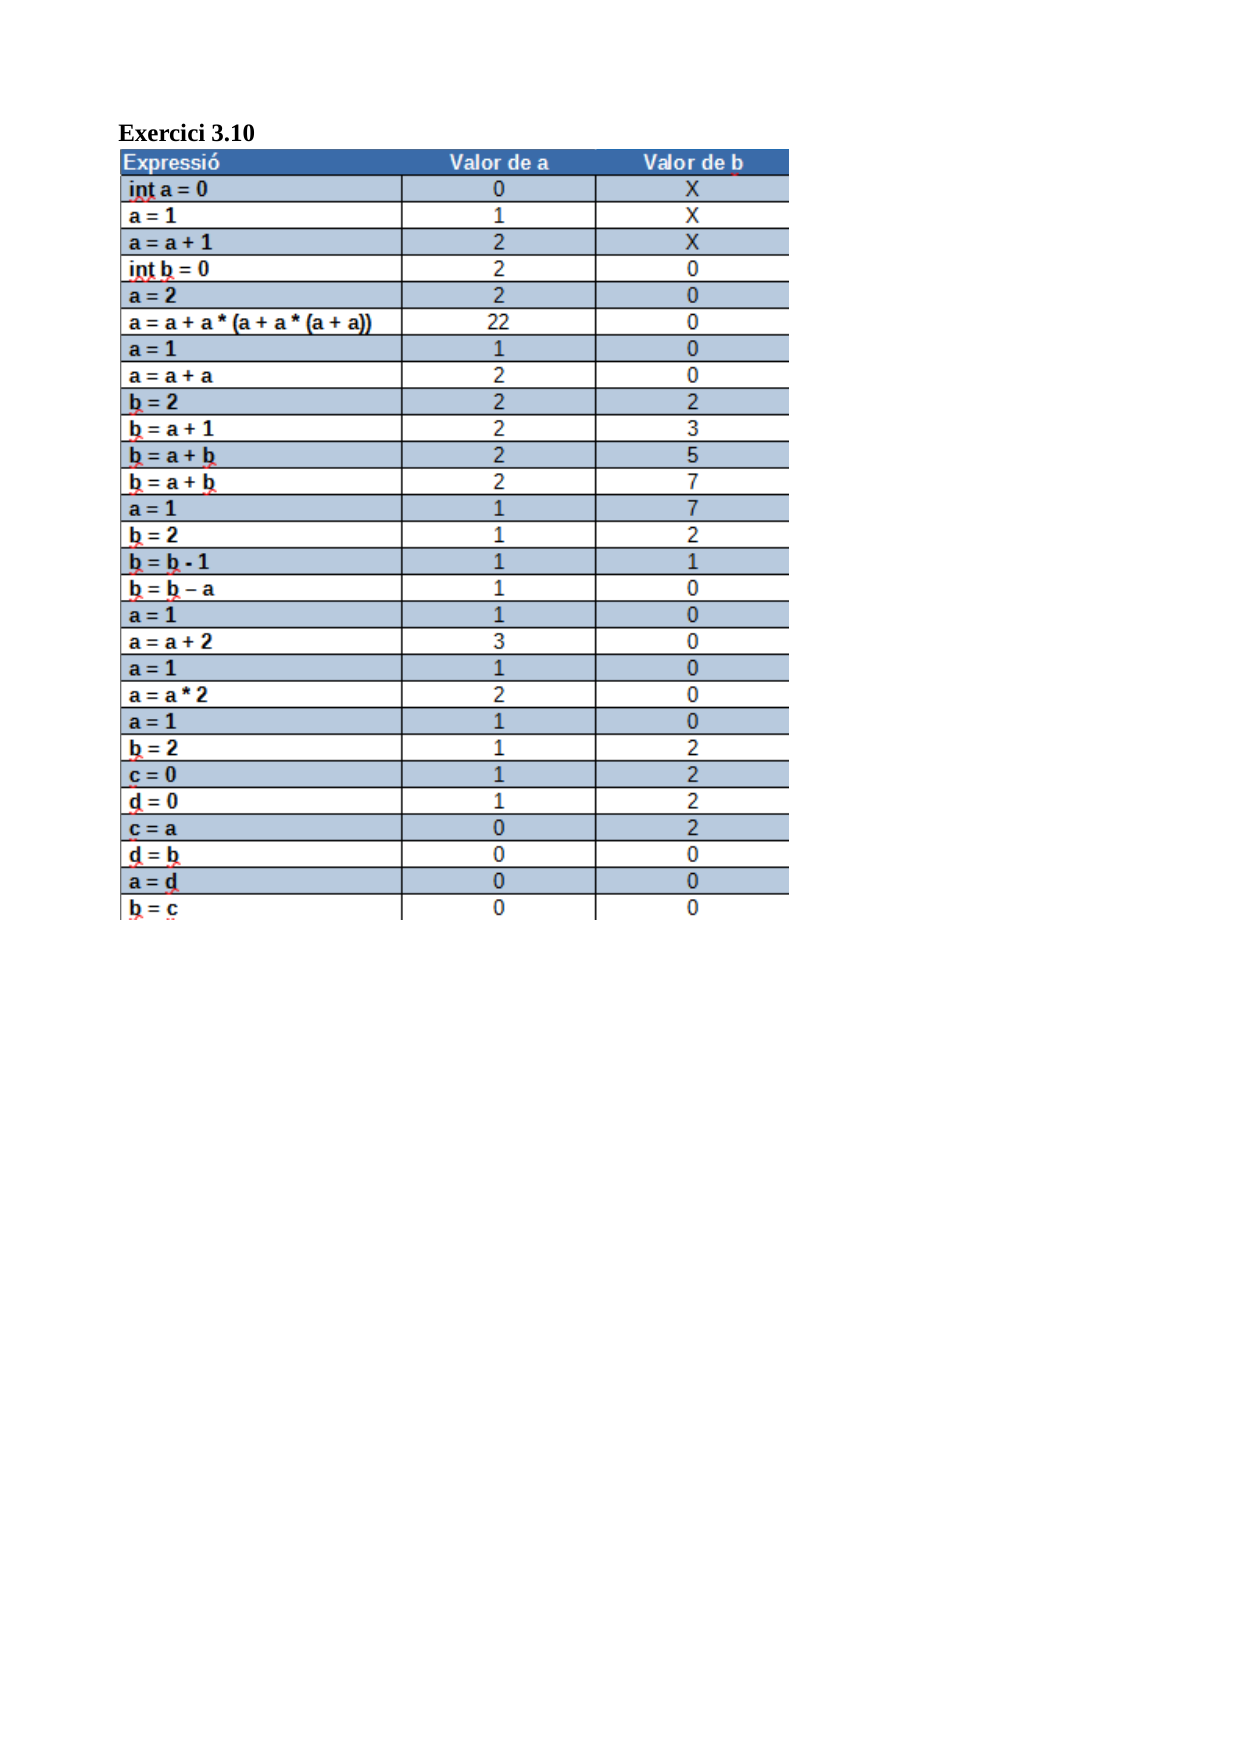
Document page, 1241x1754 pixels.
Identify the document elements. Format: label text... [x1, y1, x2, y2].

picture [120, 149, 789, 920]
text Exercici 3.10 [118, 118, 1122, 147]
